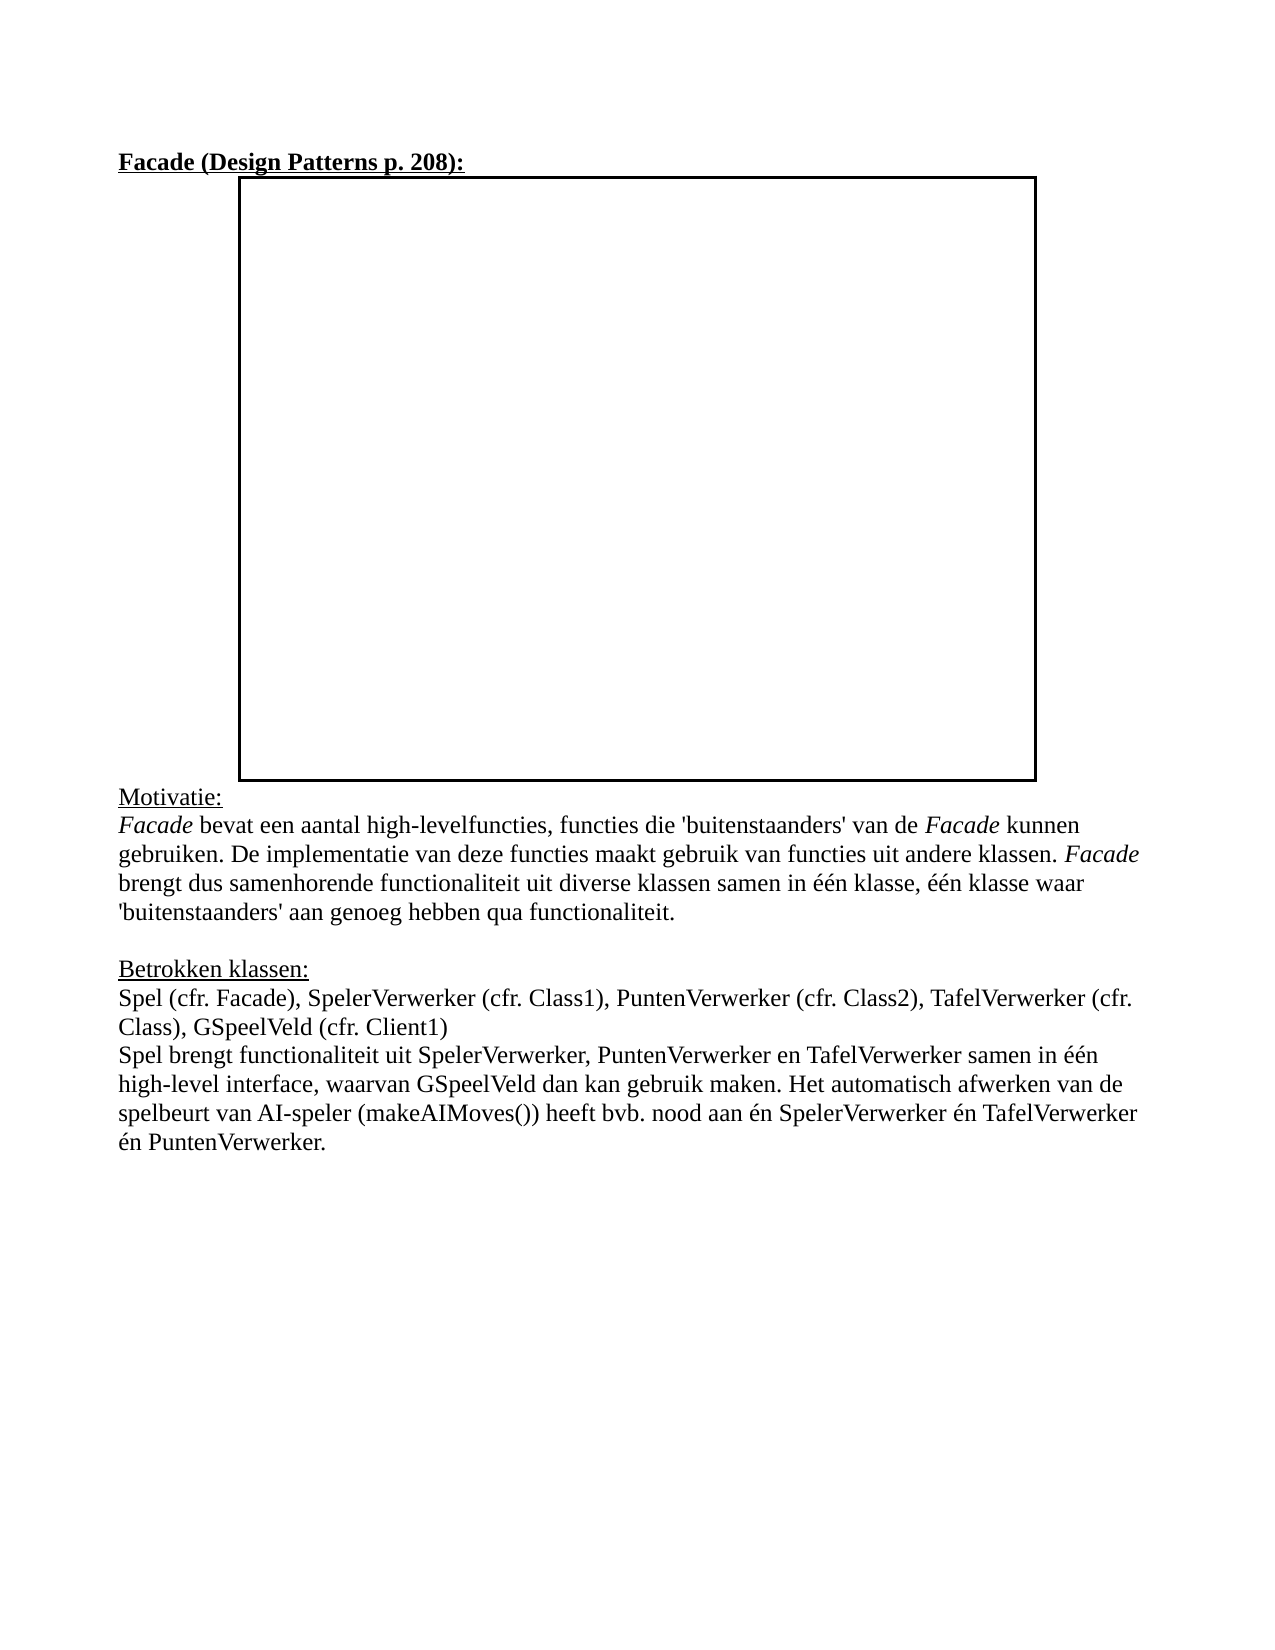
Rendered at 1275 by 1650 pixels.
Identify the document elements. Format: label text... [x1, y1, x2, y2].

text Betrokken klassen: [118, 954, 1157, 983]
text Spel brengt functionaliteit uit SpelerVerwerker, PuntenVerwerker en TafelVerwerker samen in één high-level interface, waarvan GSpeelVeld dan kan gebruik maken. Het automatisch afwerken van de spelbeurt van AI-speler (makeAIMoves()) heeft bvb. nood aan én SpelerVerwerker én TafelVerwerker én PuntenVerwerker. [118, 1041, 1157, 1156]
text Facade (Design Patterns p. 208): [118, 147, 1157, 176]
text Facade bevat een aantal high-levelfuncties, functies die 'buitenstaanders' van de Facade kunnen gebruiken. De implementatie van deze functies maakt gebruik van functies uit andere klassen. Facade brengt dus samenhorende functionaliteit uit diverse klassen samen in één klasse, één klasse waar 'buitenstaanders' aan genoeg hebben qua functionaliteit. [118, 811, 1157, 926]
text Spel (cfr. Facade), SpelerVerwerker (cfr. Class1), PuntenVerwerker (cfr. Class2), TafelVerwerker (cfr. Class), GSpeelVeld (cfr. Client1) [118, 983, 1157, 1041]
text Motivatie: [118, 688, 1157, 811]
